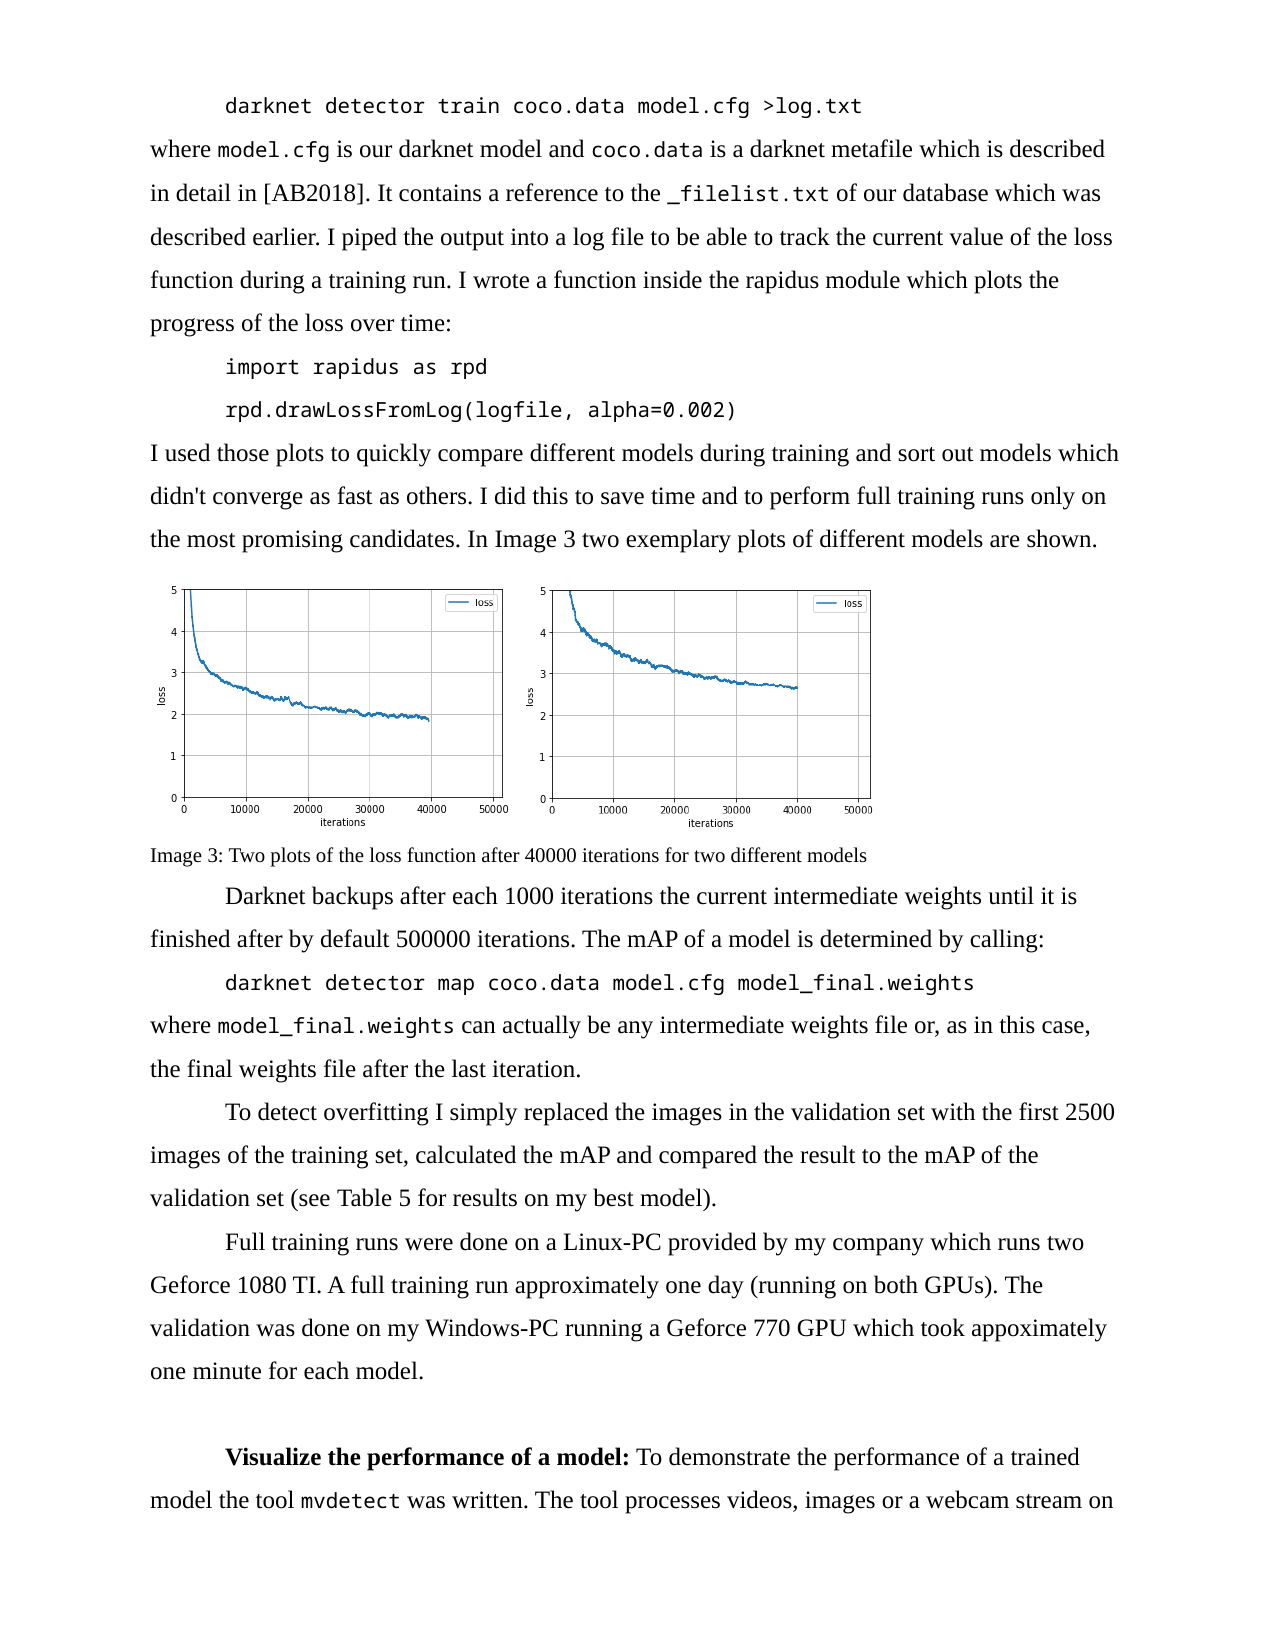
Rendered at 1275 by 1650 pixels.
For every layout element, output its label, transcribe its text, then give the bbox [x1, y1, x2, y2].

text where model_final.weights can actually be any intermediate weights file or, as in this case, the final weights file after the last iteration. [150, 1010, 1125, 1083]
picture [150, 580, 888, 835]
text Darknet backups after each 1000 iterations the current intermediate weights until it is finished after by default 500000 iterations. The mAP of a model is determined by calling: [150, 881, 1125, 953]
text To detect overfitting I simply replaced the images in the validation set with the first 2500 images of the training set, calculated the mAP and compared the result to the mAP of the validation set (see Table 5 for results on my best model). [150, 1097, 1125, 1212]
text Visualize the performance of a model: To demonstrate the performance of a trained model the tool mvdetect was written. The tool processes videos, images or a webcam stream on [150, 1442, 1125, 1515]
text darknet detector map coco.data model.cfg model_final.weights [150, 968, 1125, 996]
text Full training runs were done on a Linux-PC provided by my company which runs two Geforce 1080 TI. A full training run approximately one day (running on both GPUs). The validation was done on my Windows-PC running a Geforce 770 GPU which took appoximately one minute for each model. [150, 1227, 1125, 1385]
text import rapidus as rpd [150, 351, 1125, 381]
text rpd.drawLossFromLog(logfile, alpha=0.002) [150, 395, 1125, 424]
text Image 3: Two plots of the loss function after 40000 iterations for two different models [150, 835, 887, 867]
text darknet detector train coco.data model.cfg >log.txt [150, 90, 1125, 119]
text where model.cfg is our darknet model and coco.data is a darknet metafile which is described in detail in [AB2018]. It contains a reference to the _filelist.txt of our database which was described earlier. I piped the output into a log file to be able to track the current value of the loss function during a training run. I wrote a function inside the rapidus module which plots the progress of the loss over time: [150, 134, 1125, 337]
text I used those plots to quickly compare different models during training and sort out models which didn't converge as fast as others. I did this to save time and to perform full training runs only on the most promising candidates. In Image 3 two exemplary plots of different models are shown. [150, 438, 1125, 553]
